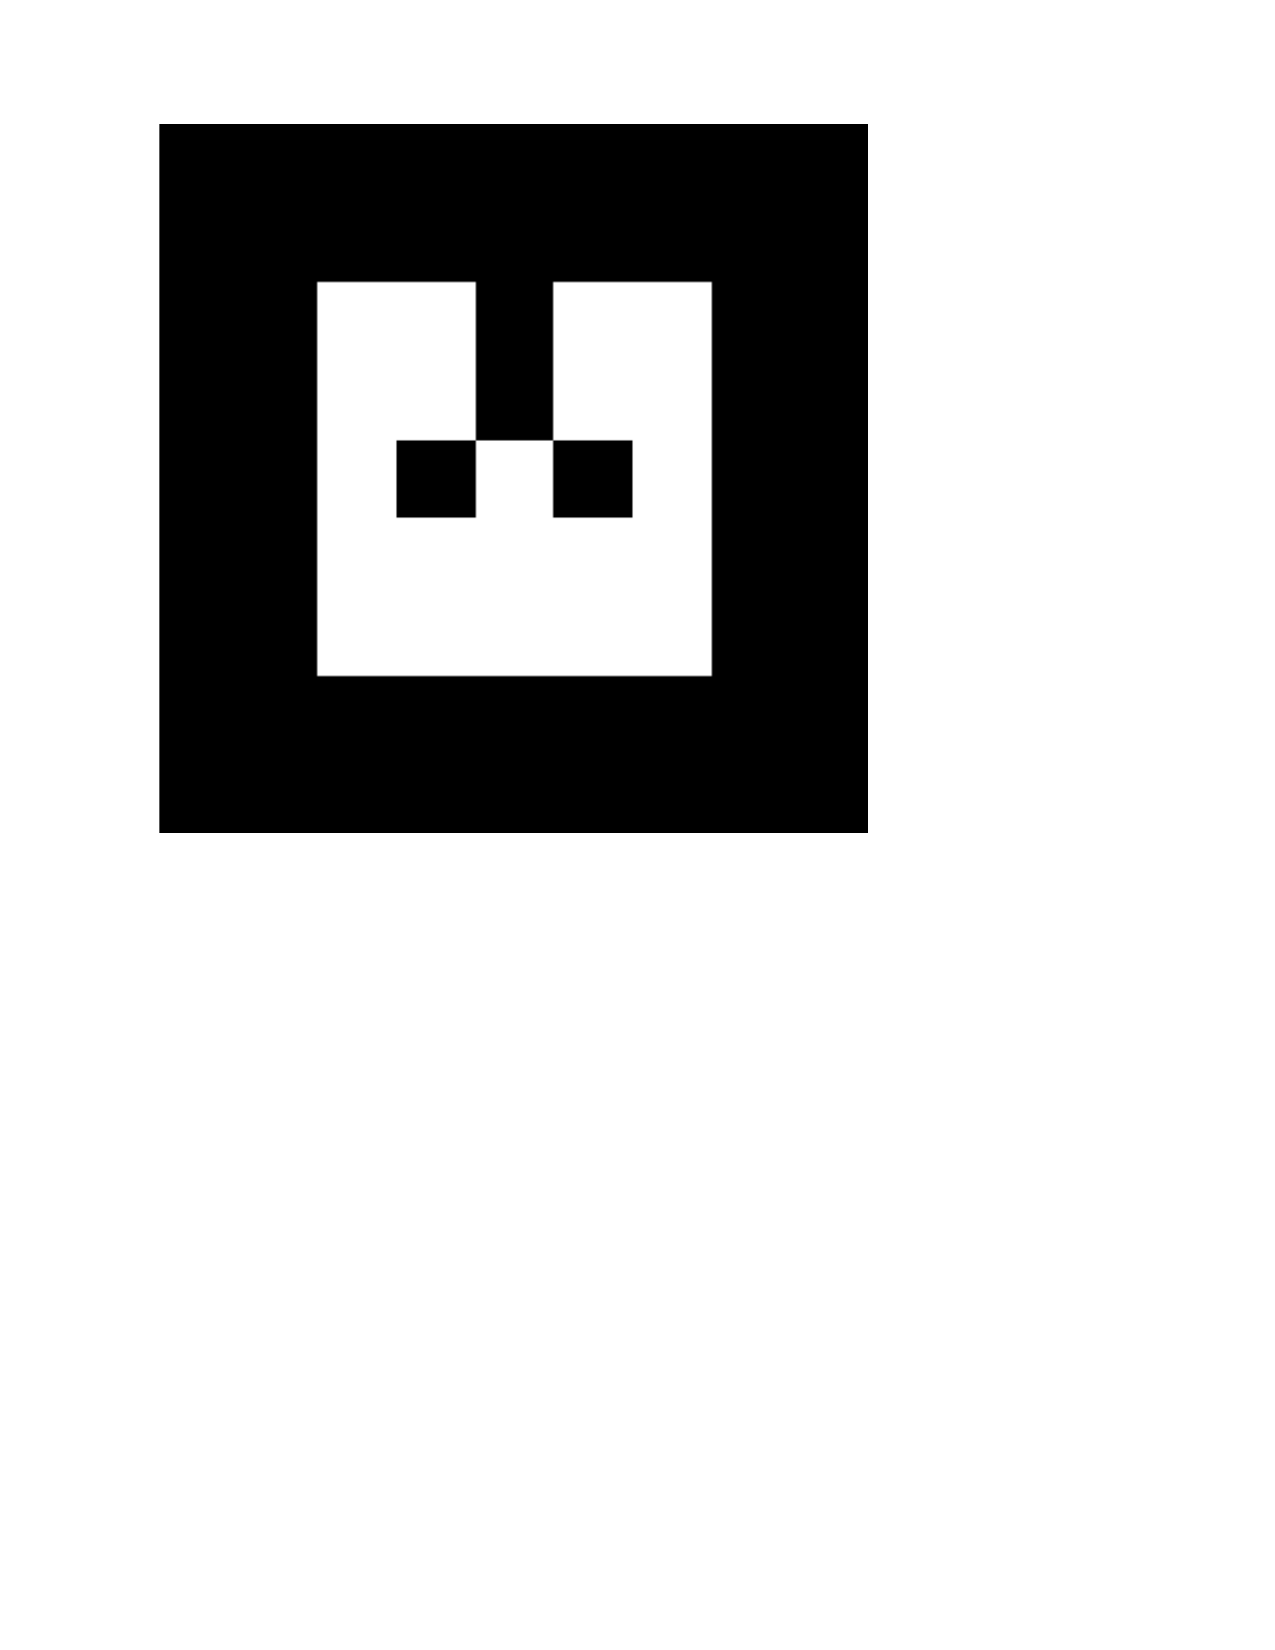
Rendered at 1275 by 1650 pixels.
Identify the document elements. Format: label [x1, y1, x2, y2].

picture [159, 124, 868, 833]
